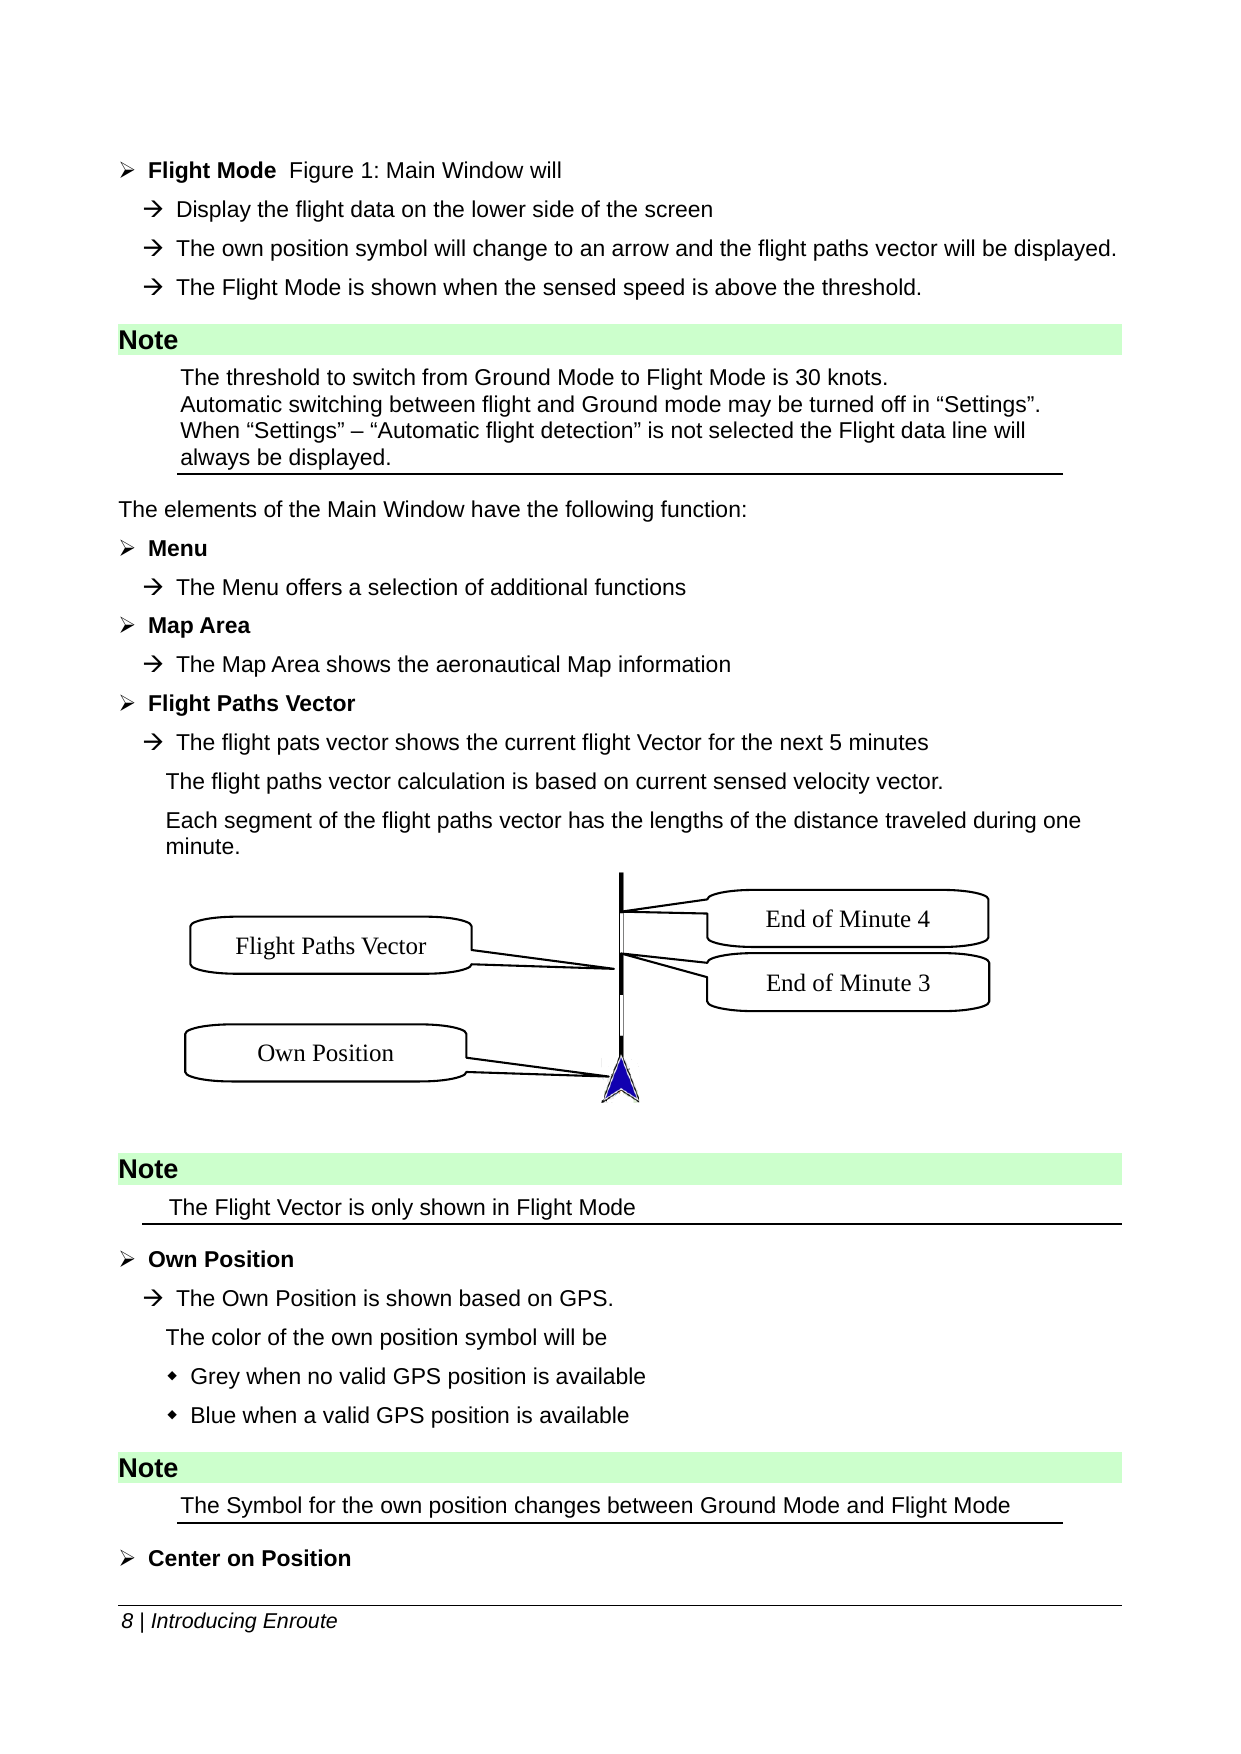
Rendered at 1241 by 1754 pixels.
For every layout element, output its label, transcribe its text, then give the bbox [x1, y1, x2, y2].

subtitle Grey when no valid GPS position is available [165, 1363, 1122, 1389]
subtitle Note [118, 324, 1122, 355]
subtitle Flight Mode Figure 1: Main Window will [118, 157, 1122, 183]
subtitle Own Position [118, 1246, 1122, 1273]
subtitle The Flight Mode is shown when the sensed speed is above the threshold. [142, 273, 1122, 300]
text The threshold to switch from Ground Mode to Flight Mode is 30 knots. Automatic switching between flight and Ground mode may be turned off in “Settings”. When “Settings” – “Automatic flight detection” is not selected the Flight data line will always be displayed. [177, 361, 1063, 473]
text The Symbol for the own position changes between Ground Mode and Flight Mode [177, 1489, 1063, 1522]
list The Flight Vector is only shown in Flight Mode [142, 1191, 1122, 1223]
subtitle The color of the own position symbol will be [142, 1324, 1122, 1350]
subtitle The Menu offers a selection of additional functions [142, 574, 1122, 600]
subtitle Flight Paths Vector [118, 690, 1122, 717]
subtitle The elements of the Main Window have the following function: [118, 496, 1122, 522]
subtitle Blue when a valid GPS position is available [165, 1402, 1122, 1428]
subtitle The Own Position is shown based on GPS. [142, 1285, 1122, 1311]
subtitle Display the flight data on the lower side of the screen [142, 196, 1122, 222]
subtitle Each segment of the flight paths vector has the lengths of the distance traveled during one minute. [142, 807, 1122, 859]
subtitle The own position symbol will change to an arrow and the flight paths vector will be displayed. [142, 235, 1122, 261]
subtitle The flight pats vector shows the current flight Vector for the next 5 minutes [142, 729, 1122, 755]
subtitle The flight paths vector calculation is based on current sensed velocity vector. [142, 768, 1122, 794]
subtitle Note [118, 1452, 1122, 1483]
subtitle Menu [118, 535, 1122, 561]
subtitle Note [118, 1153, 1122, 1185]
picture [601, 872, 640, 1103]
subtitle Map Area [118, 612, 1122, 639]
subtitle The Map Area shows the aeronautical Map information [142, 651, 1122, 678]
subtitle Center on Position [118, 1545, 1122, 1571]
